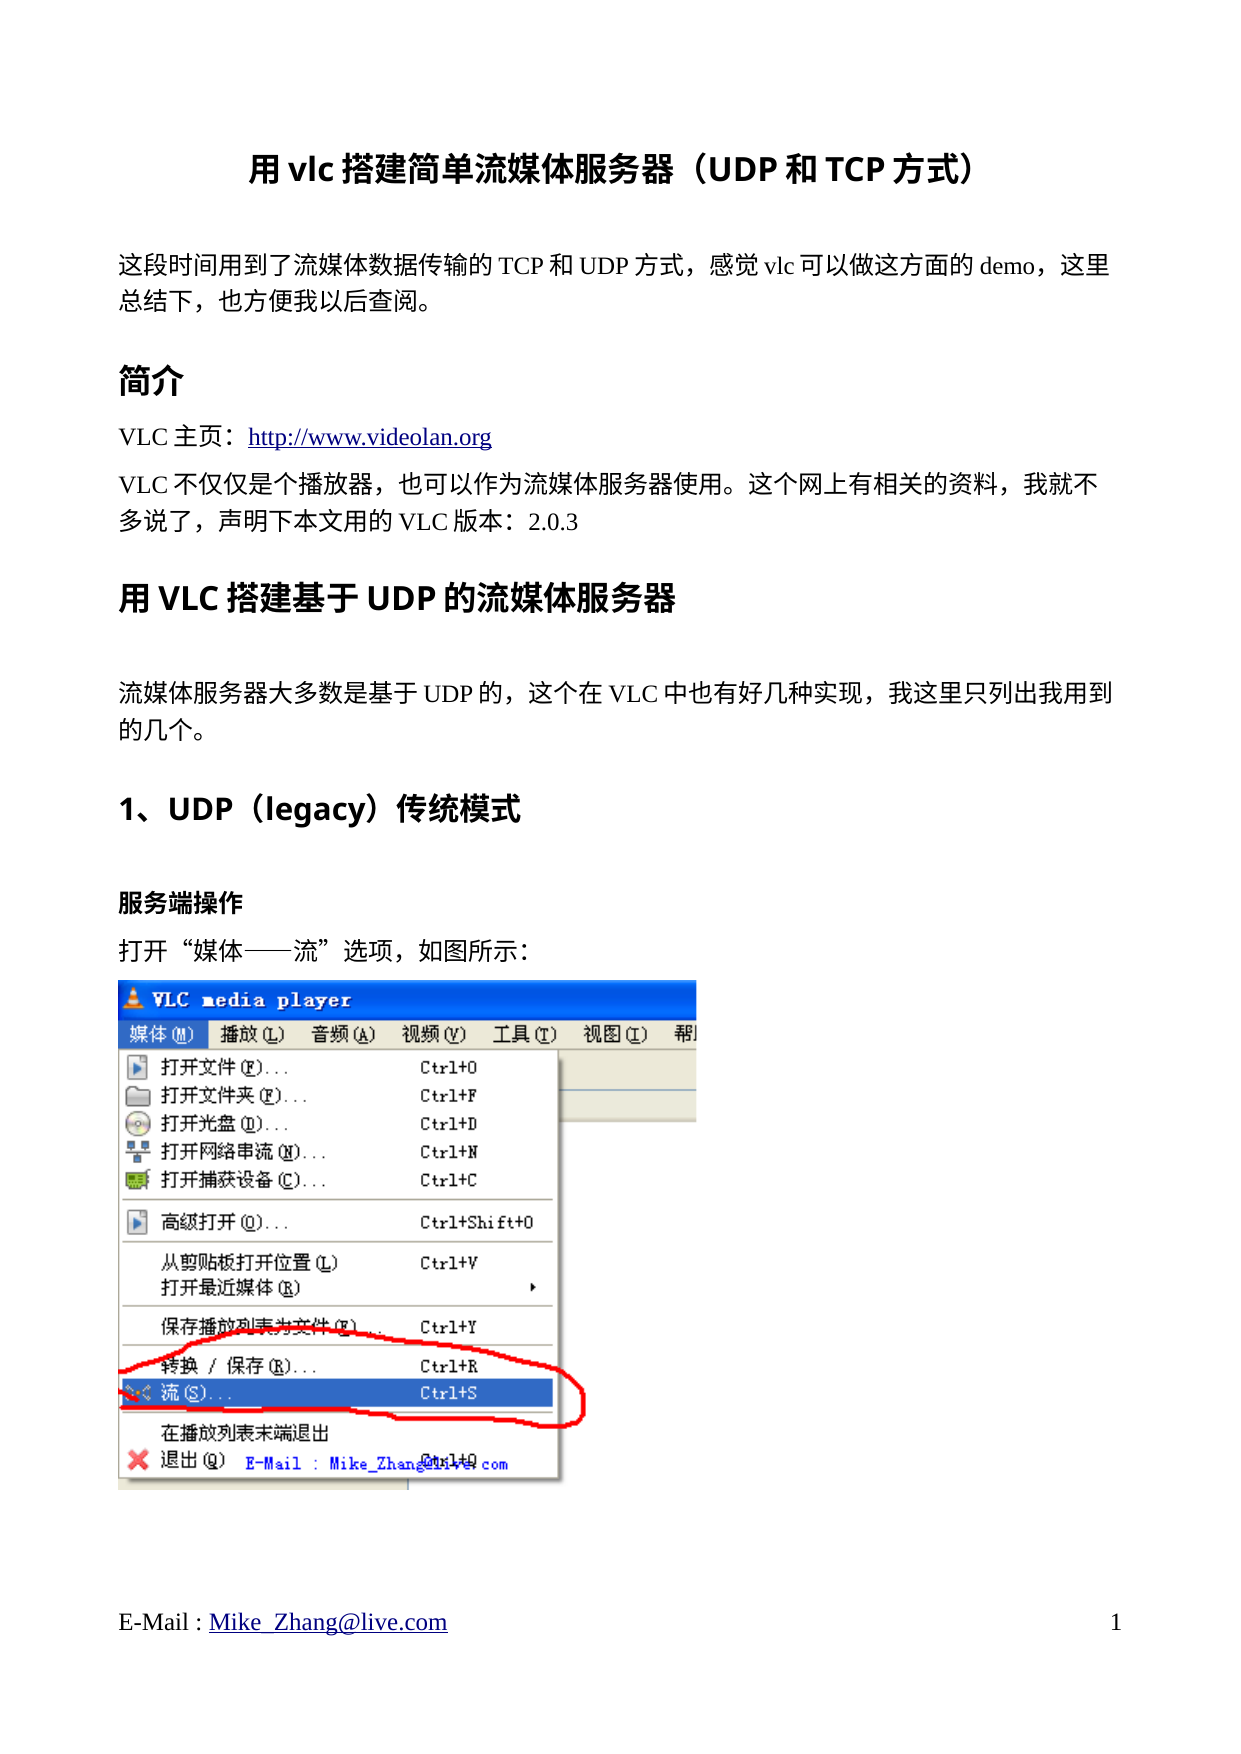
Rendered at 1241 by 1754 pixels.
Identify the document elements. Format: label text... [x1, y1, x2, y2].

text 这段时间用到了流媒体数据传输的TCP和UDP方式，感觉vlc可以做这方面的demo，这里总结下，也方便我以后查阅。 [118, 245, 1122, 318]
subtitle 1、UDP（legacy）传统模式 [118, 784, 1122, 829]
picture [118, 980, 697, 1490]
text 打开“媒体——流”选项，如图所示： [118, 932, 1122, 968]
subtitle 用vlc搭建简单流媒体服务器（UDP和TCP方式） [118, 143, 1122, 192]
subtitle 简介 [118, 355, 1122, 403]
text 流媒体服务器大多数是基于UDP的，这个在VLC中也有好几种实现，我这里只列出我用到的几个。 [118, 674, 1122, 746]
text VLC不仅仅是个播放器，也可以作为流媒体服务器使用。这个网上有相关的资料，我就不多说了，声明下本文用的VLC版本：2.0.3 [118, 465, 1122, 537]
text 服务端操作 [118, 883, 1122, 919]
subtitle 用VLC搭建基于UDP的流媒体服务器 [118, 575, 1122, 620]
text VLC主页：http://www.videolan.org [118, 416, 1122, 452]
